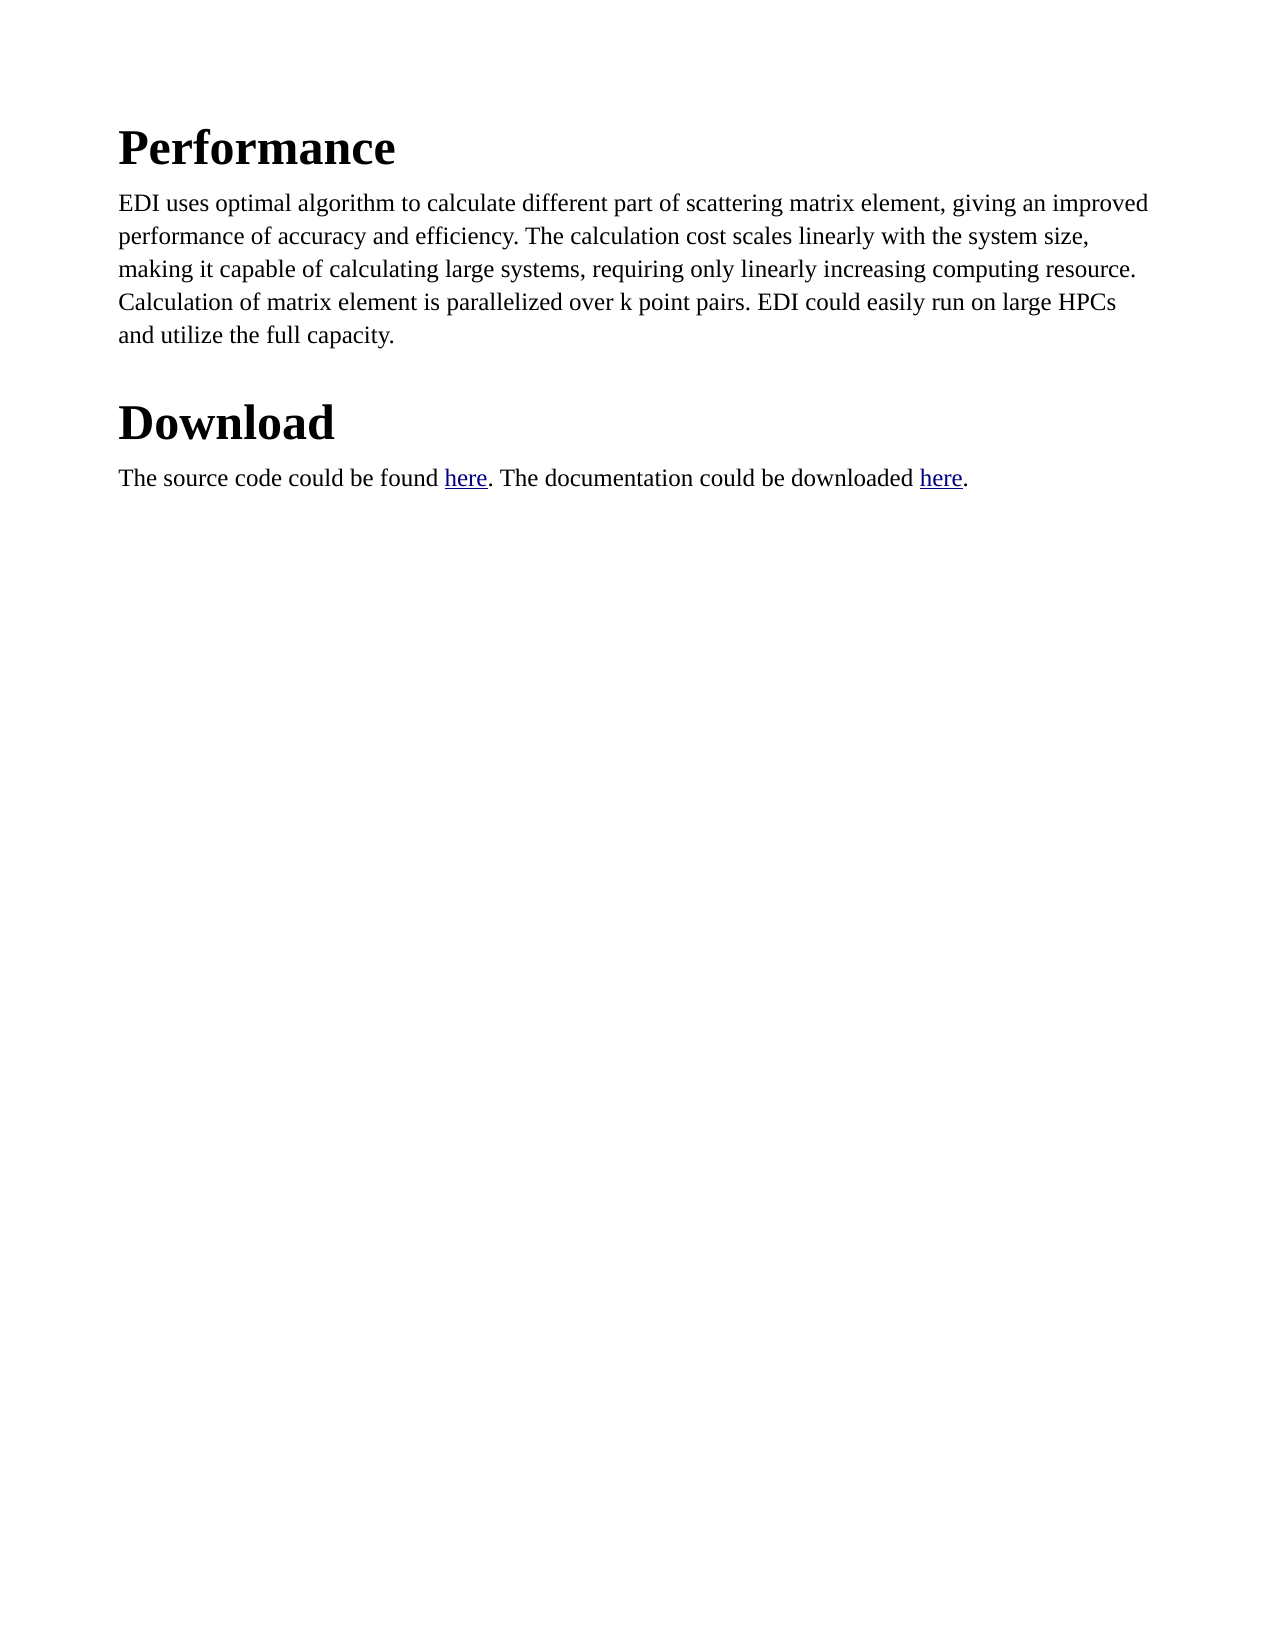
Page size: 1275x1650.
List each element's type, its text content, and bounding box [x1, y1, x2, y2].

subtitle Download [118, 393, 1157, 450]
text The source code could be found here. The documentation could be downloaded here. [118, 463, 1157, 492]
text EDI uses optimal algorithm to calculate different part of scattering matrix element, giving an improved performance of accuracy and efficiency. The calculation cost scales linearly with the system size, making it capable of calculating large systems, requiring only linearly increasing computing resource. Calculation of matrix element is parallelized over k point pairs. EDI could easily run on large HPCs and utilize the full capacity. [118, 188, 1157, 349]
subtitle Performance [118, 118, 1157, 176]
